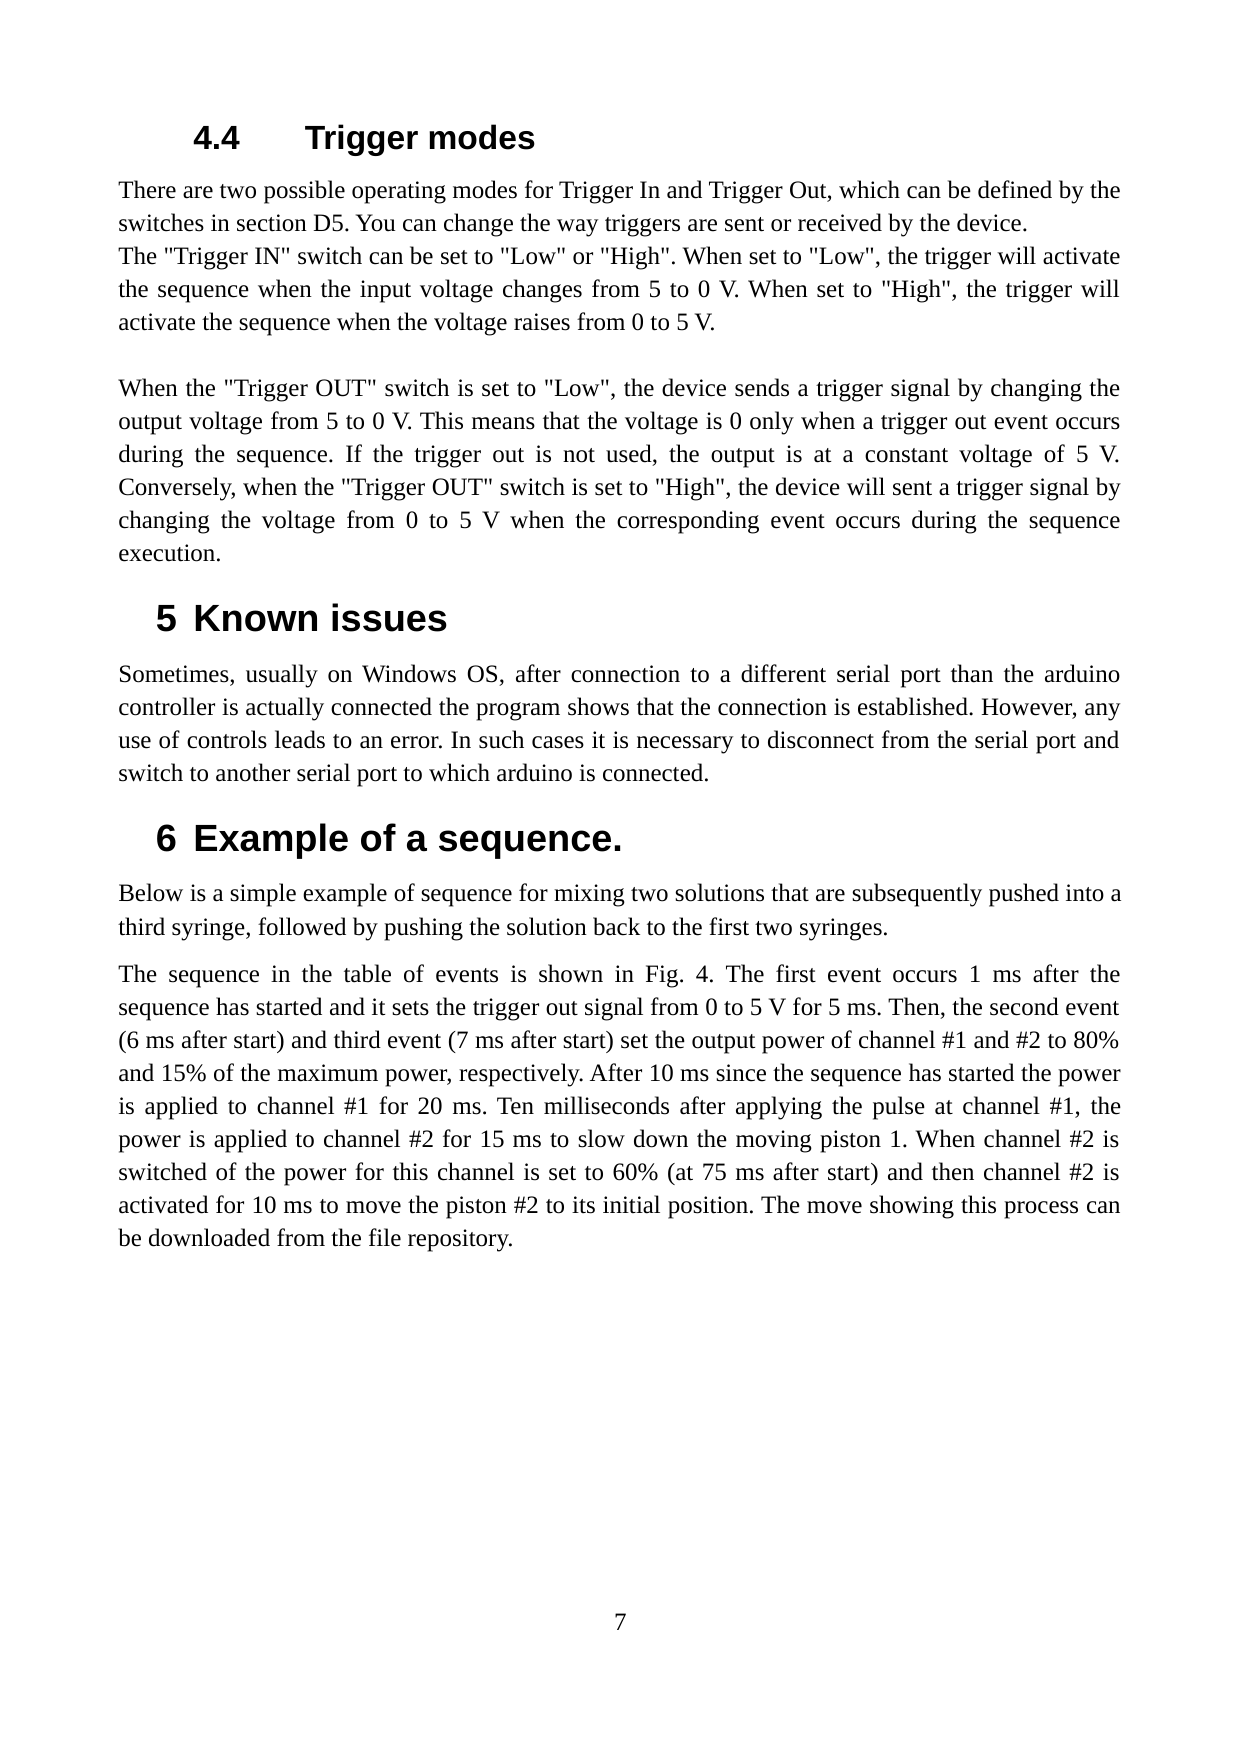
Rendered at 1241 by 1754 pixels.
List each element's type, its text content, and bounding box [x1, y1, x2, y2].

subtitle Known issues [156, 596, 1122, 640]
text Sometimes, usually on Windows OS, after connection to a different serial port than the arduino controller is actually connected the program shows that the connection is established. However, any use of controls leads to an error. In such cases it is necessary to disconnect from the serial port and switch to another serial port to which arduino is connected. [118, 659, 1122, 787]
text Below is a simple example of sequence for mixing two solutions that are subsequently pushed into a third syringe, followed by pushing the solution back to the first two syringes. [118, 878, 1122, 940]
subtitle Example of a sequence. [156, 816, 1122, 859]
text The sequence in the table of events is shown in Fig. 4. The first event occurs 1 ms after the sequence has started and it sets the trigger out signal from 0 to 5 V for 5 ms. Then, the second event (6 ms after start) and third event (7 ms after start) set the output power of channel #1 and #2 to 80% and 15% of the maximum power, respectively. After 10 ms since the sequence has started the power is applied to channel #1 for 20 ms. Ten milliseconds after applying the pulse at channel #1, the power is applied to channel #2 for 15 ms to slow down the moving piston 1. When channel #2 is switched of the power for this channel is set to 60% (at 75 ms after start) and then channel #2 is activated for 10 ms to move the piston #2 to its initial position. The move showing this process can be downloaded from the file repository. [118, 959, 1122, 1252]
text When the "Trigger OUT" switch is set to "Low", the device sends a trigger signal by changing the output voltage from 5 to 0 V. This means that the voltage is 0 only when a trigger out event occurs during the sequence. If the trigger out is not used, the output is at a constant voltage of 5 V. Conversely, when the "Trigger OUT" switch is set to "High", the device will sent a trigger signal by changing the voltage from 0 to 5 V when the corresponding event occurs during the sequence execution. [118, 373, 1122, 567]
subtitle Trigger modes [193, 118, 1122, 157]
text The "Trigger IN" switch can be set to "Low" or "High". When set to "Low", the trigger will activate the sequence when the input voltage changes from 5 to 0 V. When set to "High", the trigger will activate the sequence when the voltage raises from 0 to 5 V. [118, 241, 1122, 336]
text There are two possible operating modes for Trigger In and Trigger Out, which can be defined by the switches in section D5. You can change the way triggers are sent or received by the device. [118, 175, 1122, 237]
